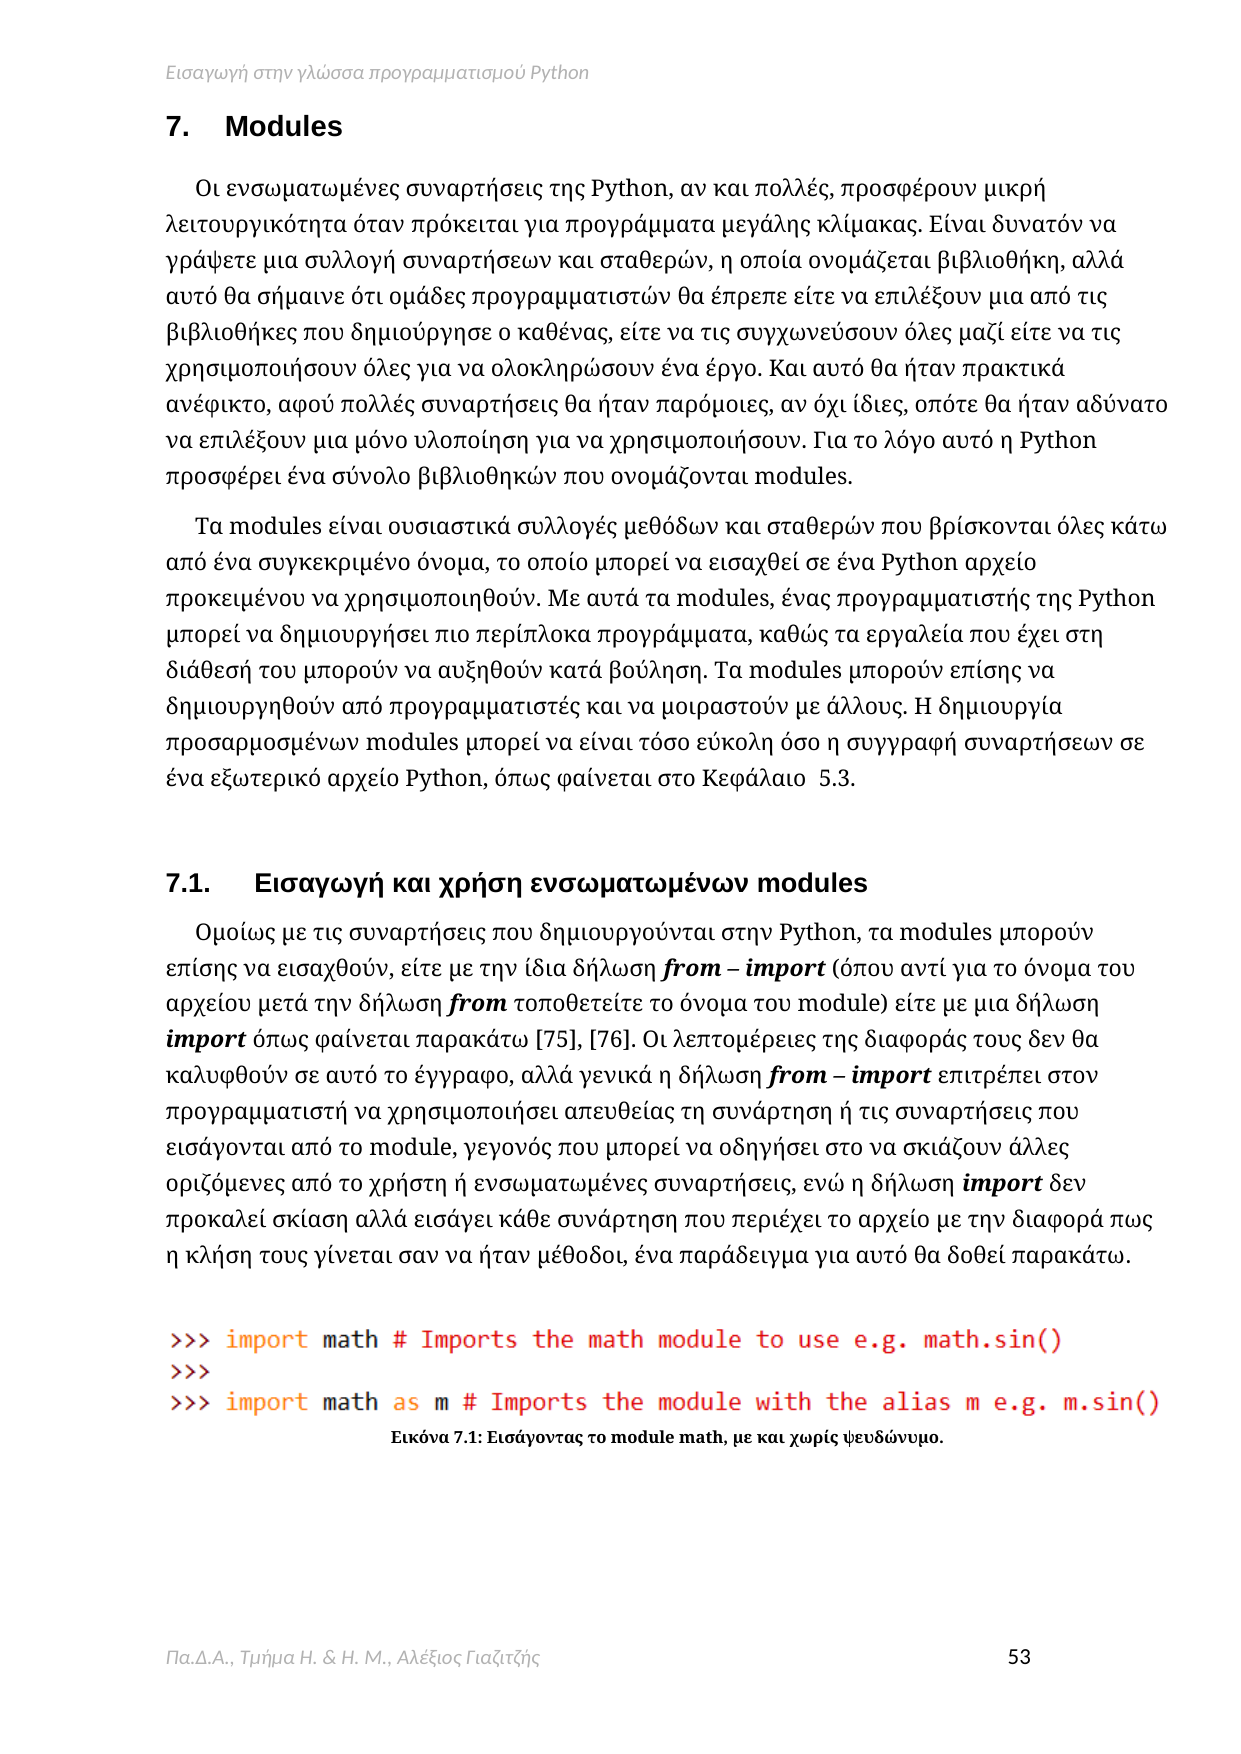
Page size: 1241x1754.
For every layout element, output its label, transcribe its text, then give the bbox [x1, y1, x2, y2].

text Ομοίως με τις συναρτήσεις που δημιουργούνται στην Python, τα modules μπορούν επίσης να εισαχθούν, είτε με την ίδια δήλωση from – import (όπου αντί για το όνομα του αρχείου μετά την δήλωση from τοποθετείτε το όνομα του module) είτε με μια δήλωση import όπως φαίνεται παρακάτω [75], [76]. Οι λεπτομέρειες της διαφοράς τους δεν θα καλυφθούν σε αυτό το έγγραφο, αλλά γενικά η δήλωση from – import επιτρέπει στον προγραμματιστή να χρησιμοποιήσει απευθείας τη συνάρτηση ή τις συναρτήσεις που εισάγονται από το module, γεγονός που μπορεί να οδηγήσει στο να σκιάζουν άλλες οριζόμενες από το χρήστη ή ενσωματωμένες συναρτήσεις, ενώ η δήλωση import δεν προκαλεί σκίαση αλλά εισάγει κάθε συνάρτηση που περιέχει το αρχείο με την διαφορά πως η κλήση τους γίνεται σαν να ήταν μέθοδοι, ένα παράδειγμα για αυτό θα δοθεί παρακάτω. [165, 916, 1169, 1270]
text Οι ενσωματωμένες συναρτήσεις της Python, αν και πολλές, προσφέρουν μικρή λειτουργικότητα όταν πρόκειται για προγράμματα μεγάλης κλίμακας. Είναι δυνατόν να γράψετε μια συλλογή συναρτήσεων και σταθερών, η οποία ονομάζεται βιβλιοθήκη, αλλά αυτό θα σήμαινε ότι ομάδες προγραμματιστών θα έπρεπε είτε να επιλέξουν μια από τις βιβλιοθήκες που δημιούργησε ο καθένας, είτε να τις συγχωνεύσουν όλες μαζί είτε να τις χρησιμοποιήσουν όλες για να ολοκληρώσουν ένα έργο. Και αυτό θα ήταν πρακτικά ανέφικτο, αφού πολλές συναρτήσεις θα ήταν παρόμοιες, αν όχι ίδιες, οπότε θα ήταν αδύνατο να επιλέξουν μια μόνο υλοποίηση για να χρησιμοποιήσουν. Για το λόγο αυτό η Python προσφέρει ένα σύνολο βιβλιοθηκών που ονομάζονται modules. [165, 172, 1169, 491]
subtitle Εισαγωγή και χρήση ενσωματωμένων modules [165, 867, 1169, 898]
picture [165, 1328, 1170, 1423]
text Τα modules είναι ουσιαστικά συλλογές μεθόδων και σταθερών που βρίσκονται όλες κάτω από ένα συγκεκριμένο όνομα, το οποίο μπορεί να εισαχθεί σε ένα Python αρχείο προκειμένου να χρησιμοποιηθούν. Με αυτά τα modules, ένας προγραμματιστής της Python μπορεί να δημιουργήσει πιο περίπλοκα προγράμματα, καθώς τα εργαλεία που έχει στη διάθεσή του μπορούν να αυξηθούν κατά βούληση. Τα modules μπορούν επίσης να δημιουργηθούν από προγραμματιστές και να μοιραστούν με άλλους. Η δημιουργία προσαρμοσμένων modules μπορεί να είναι τόσο εύκολη όσο η συγγραφή συναρτήσεων σε ένα εξωτερικό αρχείο Python, όπως φαίνεται στο Κεφάλαιο 5.3. [165, 510, 1169, 793]
text Εικόνα 7.1: Εισάγοντας το module math, με και χωρίς ψευδώνυμο. [165, 1423, 1169, 1448]
subtitle Modules [165, 109, 1169, 143]
